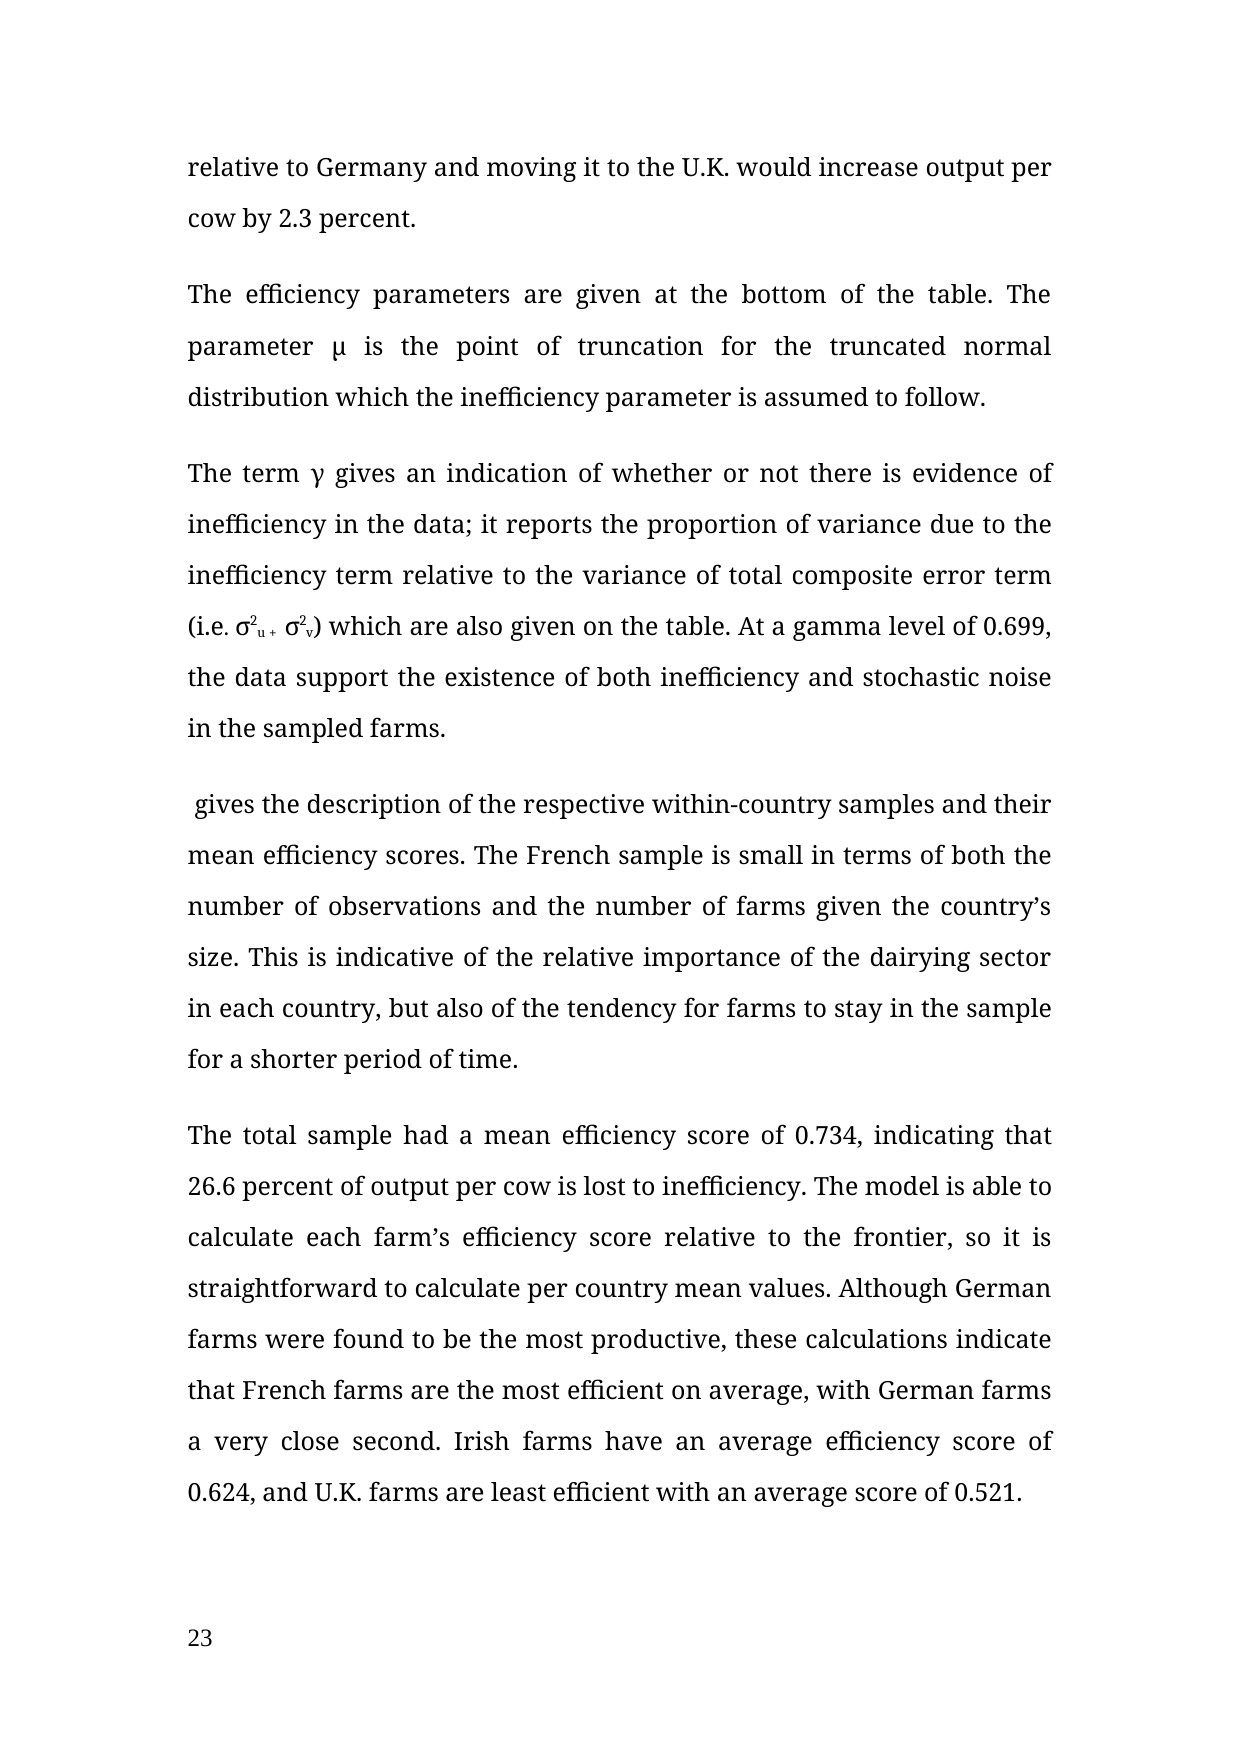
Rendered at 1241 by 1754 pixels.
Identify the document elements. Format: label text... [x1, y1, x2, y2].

text gives the description of the respective within-country samples and their mean efficiency scores. The French sample is small in terms of both the number of observations and the number of farms given the country’s size. This is indicative of the relative importance of the dairying sector in each country, but also of the tendency for farms to stay in the sample for a shorter period of time. [187, 786, 1053, 1076]
text relative to Germany and moving it to the U.K. would increase output per cow by 2.3 percent. [187, 150, 1053, 235]
text The efficiency parameters are given at the bottom of the table. The parameter μ is the point of truncation for the truncated normal distribution which the inefficiency parameter is assumed to follow. [187, 277, 1053, 413]
text The total sample had a mean efficiency score of 0.734, indicating that 26.6 percent of output per cow is lost to inefficiency. The model is able to calculate each farm’s efficiency score relative to the frontier, so it is straightforward to calculate per country mean values. Although German farms were found to be the most productive, these calculations indicate that French farms are the most efficient on average, with German farms a very close second. Irish farms have an average efficiency score of 0.624, and U.K. farms are least efficient with an average score of 0.521. [187, 1118, 1053, 1509]
text The term γ gives an indication of whether or not there is evidence of inefficiency in the data; it reports the proportion of variance due to the inefficiency term relative to the variance of total composite error term (i.e. σ2u + σ2v) which are also given on the table. At a gamma level of 0.699, the data support the existence of both inefficiency and stochastic noise in the sampled farms. [187, 455, 1053, 744]
